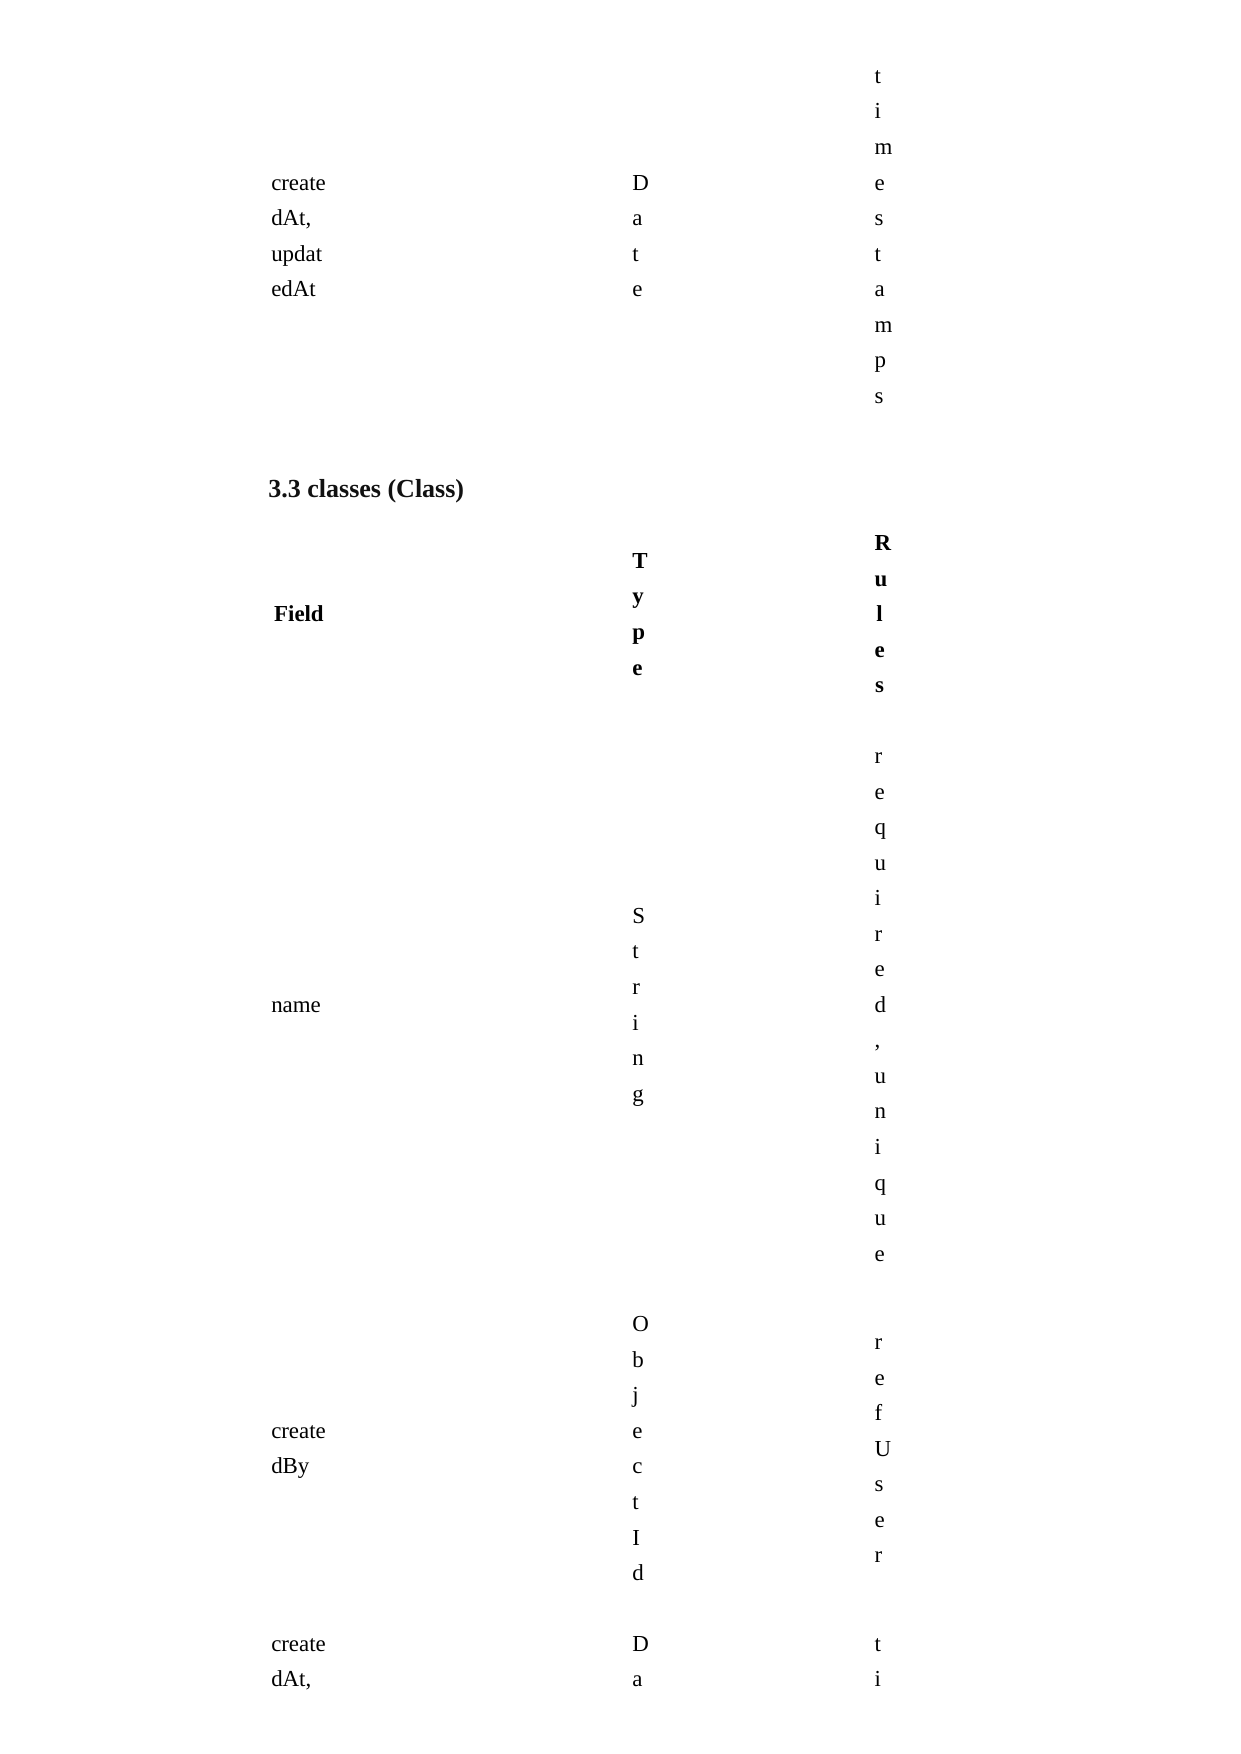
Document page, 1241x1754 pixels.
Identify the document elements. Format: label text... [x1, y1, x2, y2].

table_cell name [118, 739, 479, 1307]
table_cell ti [721, 1627, 1037, 1695]
table_cell ObjectId [479, 1308, 721, 1627]
table_header Field [118, 526, 479, 739]
table_cell Date [479, 59, 721, 449]
table_header Type [479, 526, 721, 739]
table_cell timestamps [721, 59, 1037, 449]
table_cell createdAt, updatedAt [118, 59, 479, 449]
table_cell Da [479, 1627, 721, 1695]
table_header Rules [721, 526, 1037, 739]
subtitle 3.3 classes (Class) [268, 473, 1031, 503]
table_cell createdBy [118, 1308, 479, 1627]
table_cell createdAt, [118, 1627, 479, 1695]
table_cell String [479, 739, 721, 1307]
table_cell required, unique [721, 739, 1037, 1307]
table_cell ref User [721, 1308, 1037, 1627]
